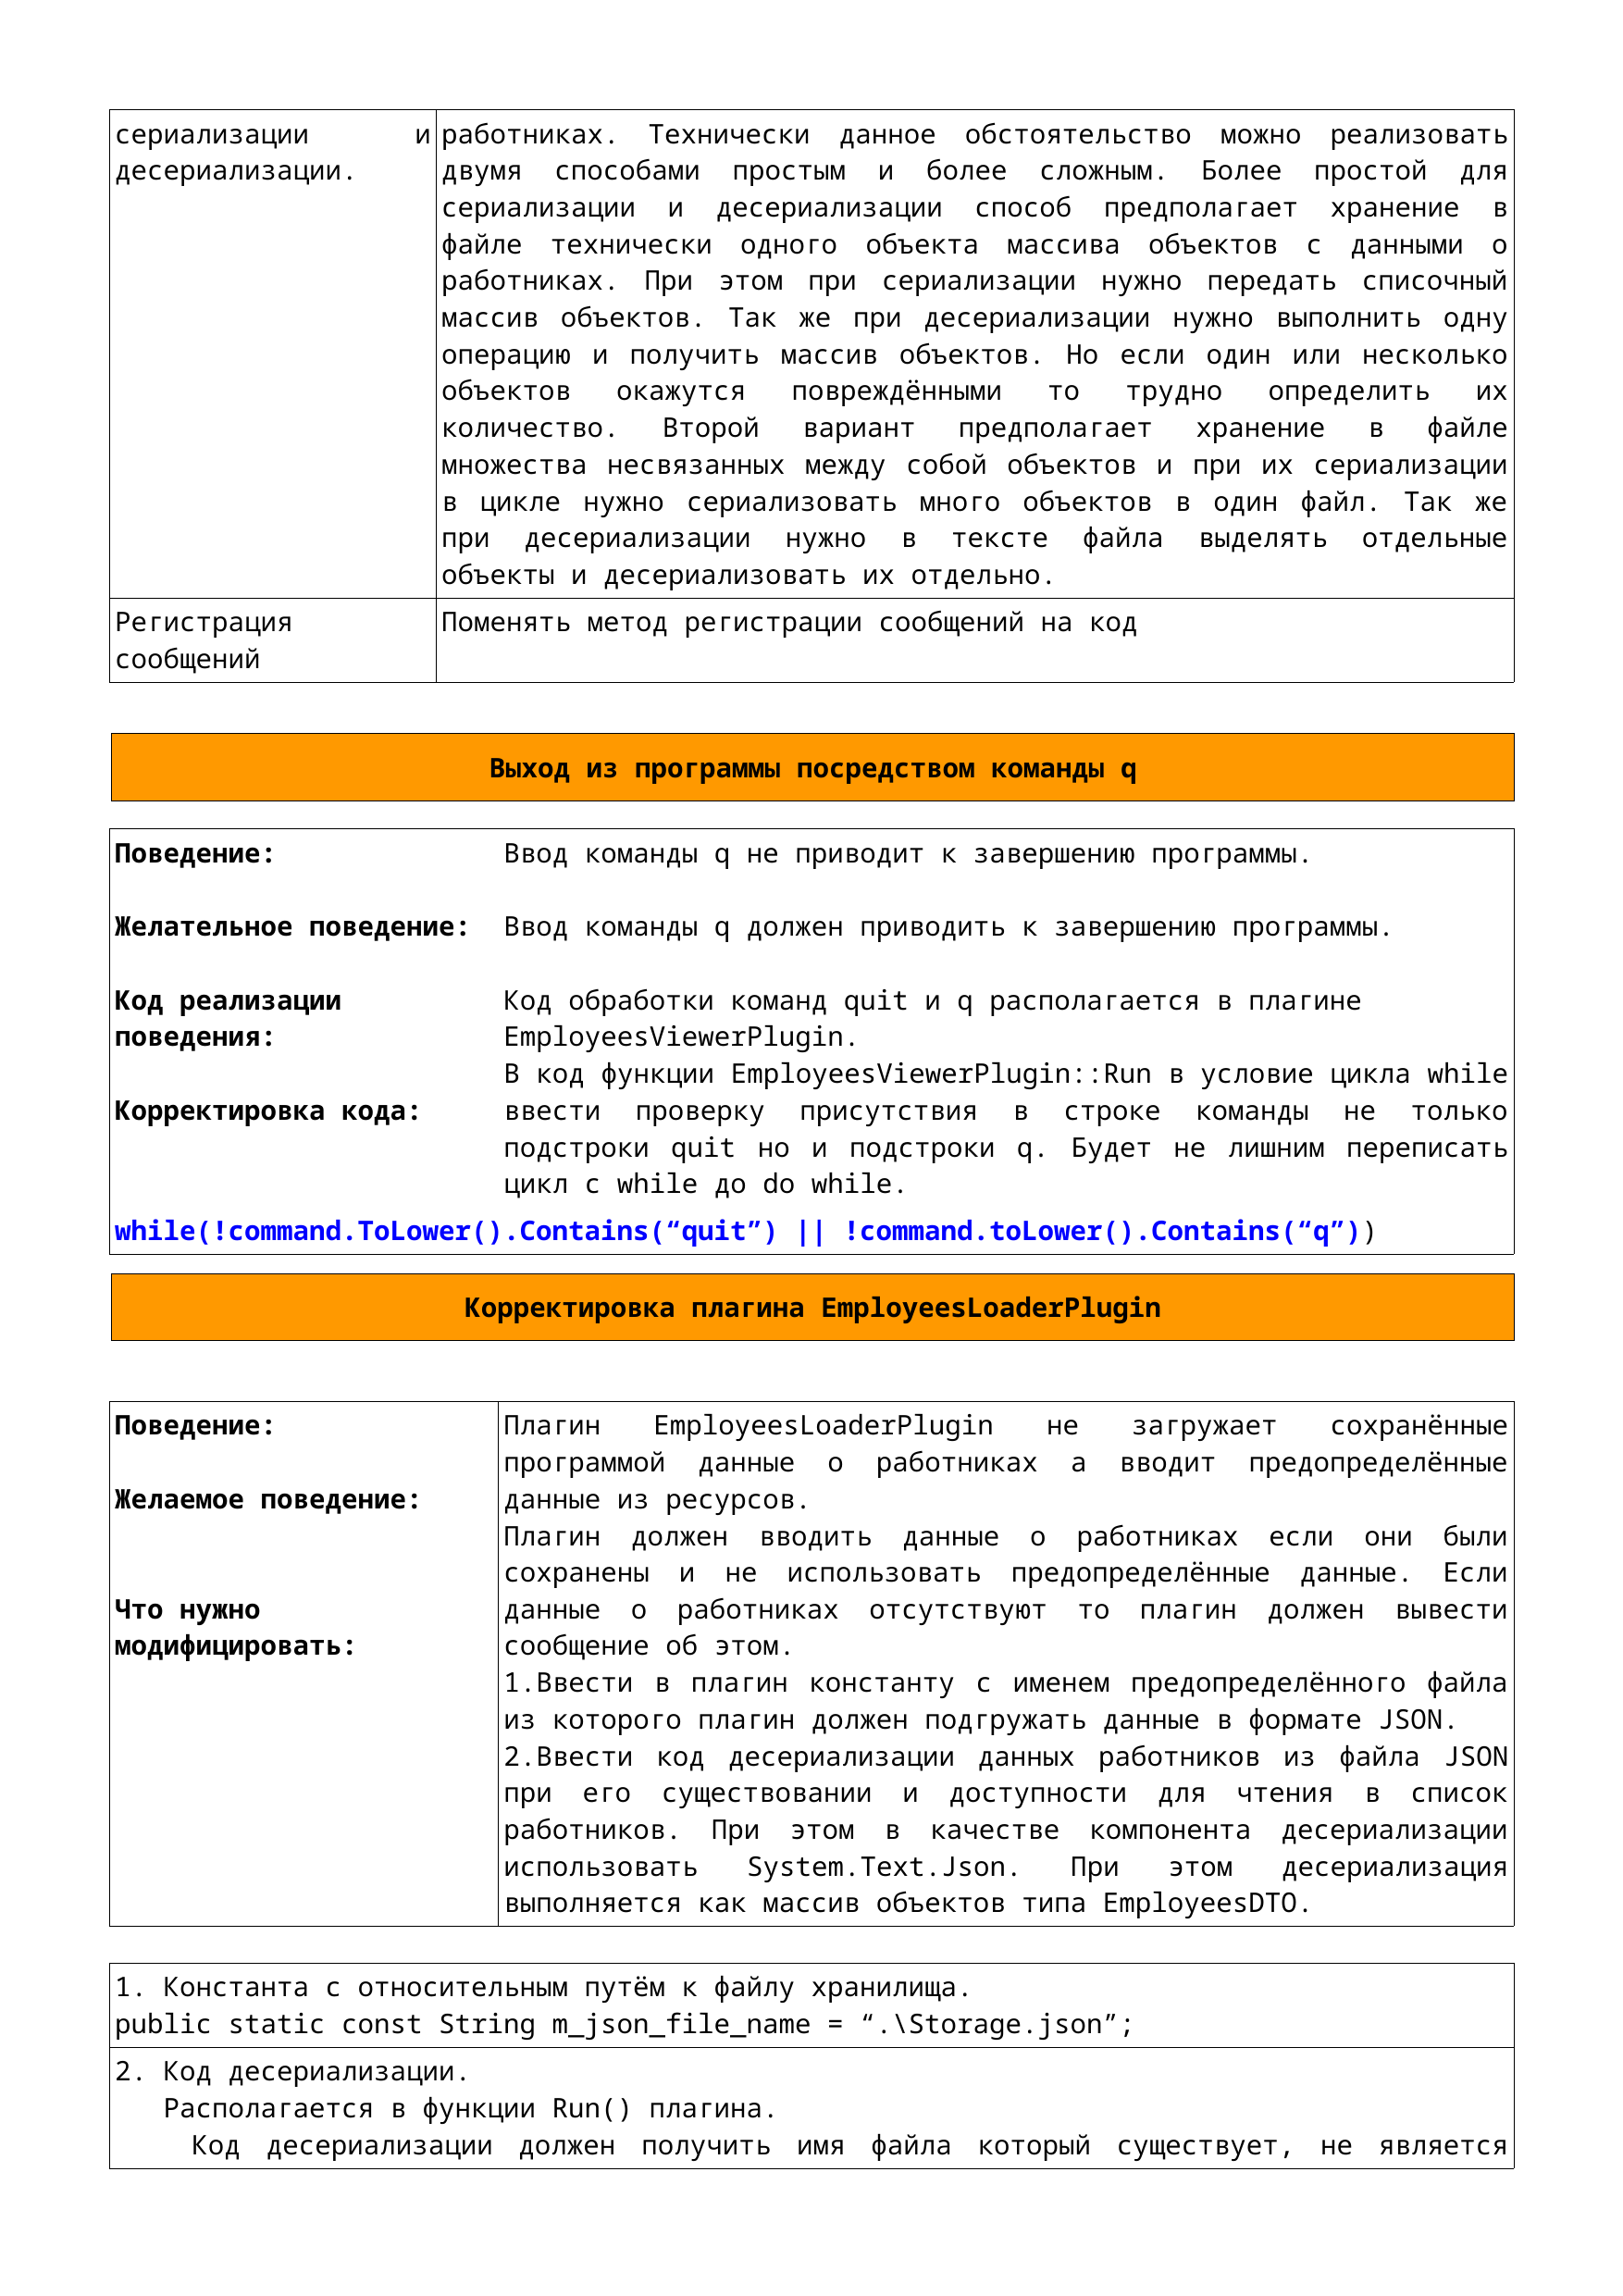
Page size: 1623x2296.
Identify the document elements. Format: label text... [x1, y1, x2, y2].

table_cell while(!command.ToLower().Contains(“quit”) || !command.toLower().Contains(“q”)) [110, 1207, 1514, 1254]
table_header Плагин EmployeesLoaderPlugin не загружает сохранённые программой данные о работниках а вводит предопределённые данные из ресурсов. Плагин должен вводить данные о работниках если они были сохранены и не использовать предопределённые данные. Если данные о работниках отсутствуют то плагин должен вывести сообщение об этом. 1.Ввести в плагин константу с именем предопределённого файла из которого плагин должен подгружать данные в формате JSON. 2.Ввести код десериализации данных работников из файла JSON при его существовании и доступности для чтения в список работников. При этом в качестве компонента десериализации использовать System.Text.Json. При этом десериализация выполняется как массив объектов типа EmployeesDTO. [499, 1402, 1514, 1926]
table_header 1. Константа с относительным путём к файлу хранилища. public static const String m_json_file_name = “.\Storage.json”; [110, 1964, 1514, 2047]
table_cell Поменять метод регистрации сообщений на код [437, 599, 1514, 682]
table_cell Регистрация сообщений [110, 599, 436, 682]
table_header Ввод команды q не приводит к завершению программы. Ввод команды q должен приводить к завершению программы. Код обработки команд quit и q располагается в плагине EmployeesViewerPlugin. В код функции EmployeesViewerPlugin::Run в условие цикла while ввести проверку присутствия в строке команды не только подстроки quit но и подстроки q. Будет не лишним переписать цикл с while до do while. [498, 829, 1514, 1207]
table_cell сериализации и десериализации. [110, 110, 436, 598]
table_cell работниках. Технически данное обстоятельство можно реализовать двумя способами простым и более сложным. Более простой для сериализации и десериализации способ предполагает хранение в файле технически одного объекта массива объектов с данными о работниках. При этом при сериализации нужно передать списочный массив объектов. Так же при десериализации нужно выполнить одну операцию и получить массив объектов. Но если один или несколько объектов окажутся повреждёнными то трудно определить их количество. Второй вариант предполагает хранение в файле множества несвязанных между собой объектов и при их сериализации в цикле нужно сериализовать много объектов в один файл. Так же при десериализации нужно в тексте файла выделять отдельные объекты и десериализовать их отдельно. [437, 110, 1514, 598]
table_header Поведение: Желательное поведение: Код реализации поведения: Корректировка кода: [110, 829, 498, 1207]
table_header Поведение: Желаемое поведение: Что нужно модифицировать: [110, 1402, 498, 1926]
table_cell 2. Код десериализации. Располагается в функции Run() плагина. Код десериализации должен получить имя файла который существует, не является [110, 2048, 1514, 2167]
